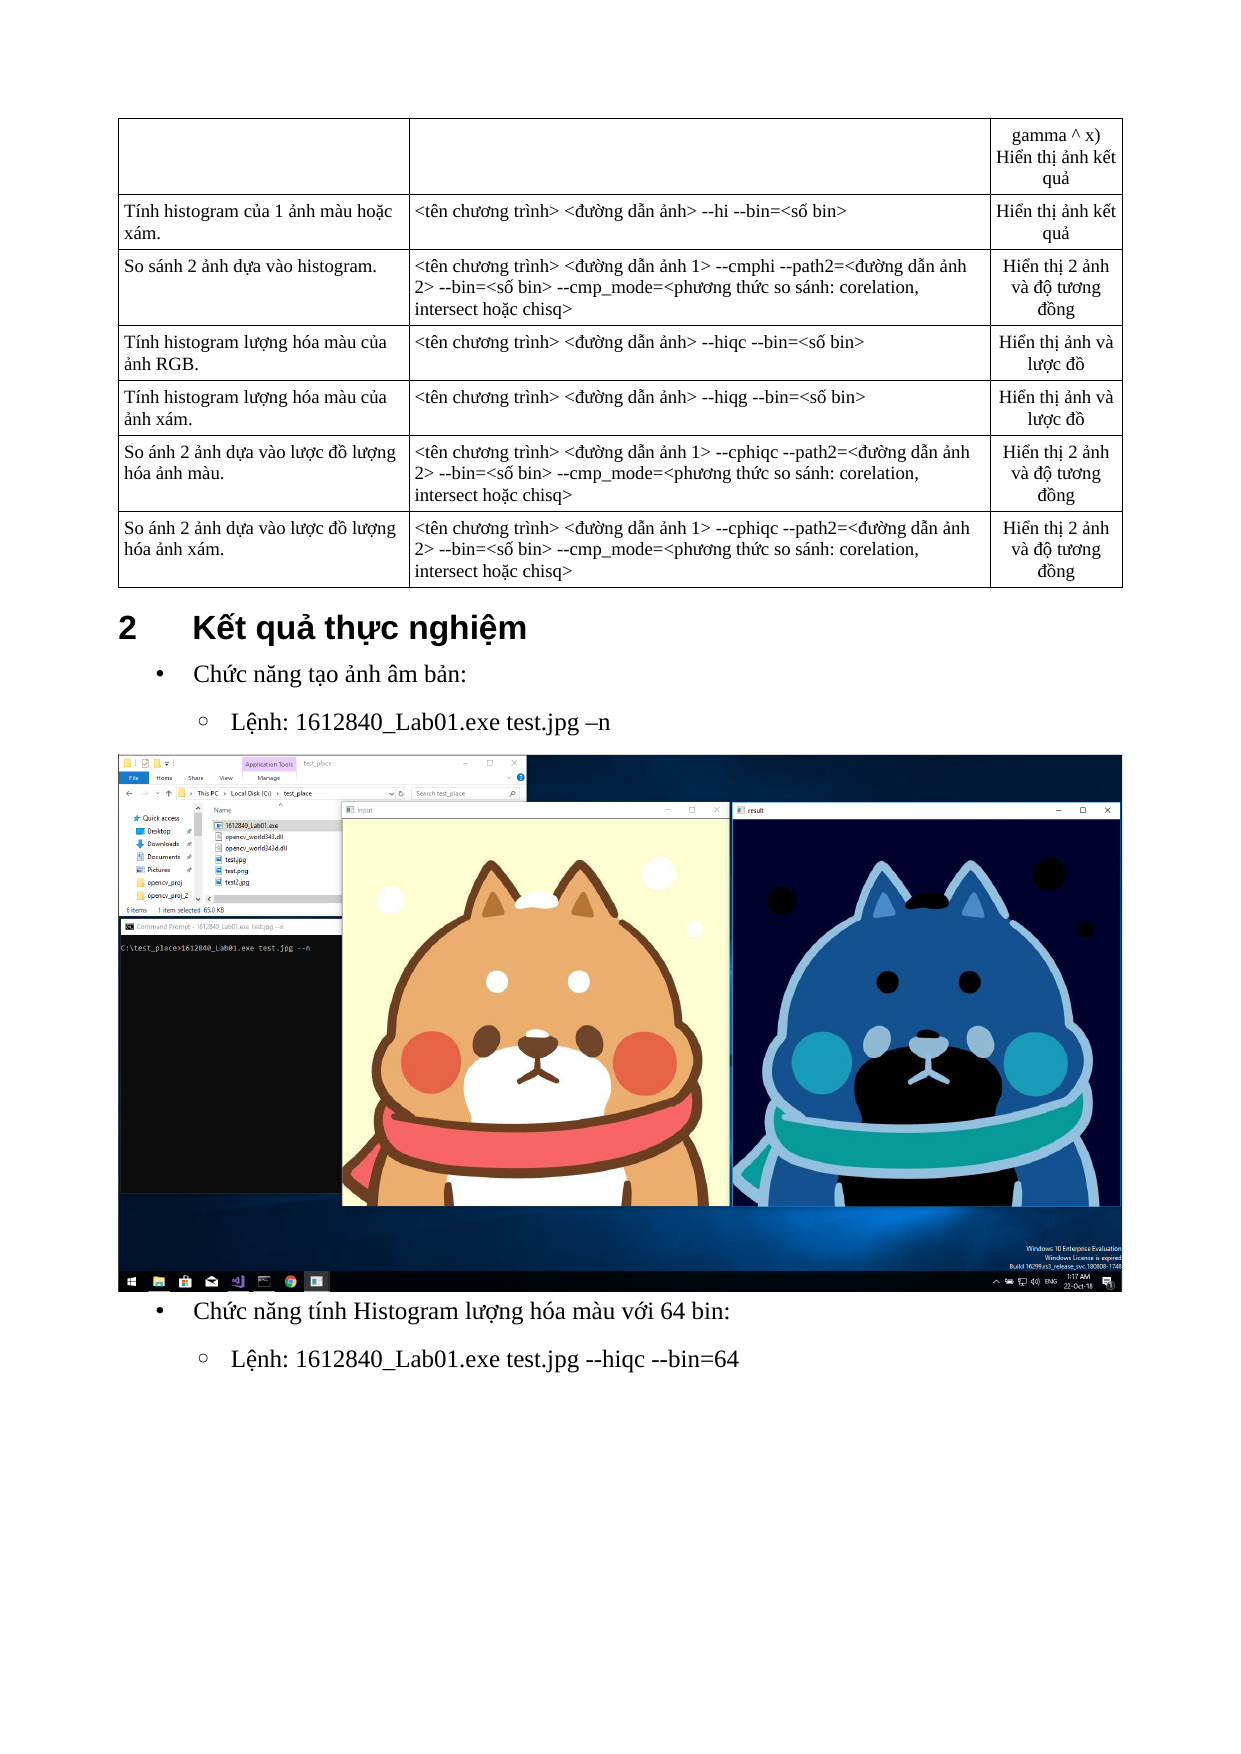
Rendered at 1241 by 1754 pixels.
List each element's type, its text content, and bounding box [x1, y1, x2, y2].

table_cell Tính histogram lượng hóa màu của ảnh xám. [119, 381, 409, 435]
table_cell Hiển thị 2 ảnh và độ tương đồng [991, 250, 1122, 325]
table_cell Hiển thị ảnh kết quả [991, 195, 1122, 249]
subtitle Kết quả thực nghiệm [118, 608, 1122, 647]
list Chức năng tạo ảnh âm bản: [156, 659, 1122, 688]
table_cell <tên chương trình> <đường dẫn ảnh 1> --cphiqc --path2=<đường dẫn ảnh 2> --bin=<số bin> --cmp_mode=<phương thức so sánh: corelation, intersect hoặc chisq> [410, 512, 990, 587]
table_cell gamma ^ x) Hiển thị ảnh kết quả [991, 119, 1122, 194]
table_cell Hiển thị 2 ảnh và độ tương đồng [991, 436, 1122, 511]
table_cell So ánh 2 ảnh dựa vào lược đồ lượng hóa ảnh xám. [119, 512, 409, 587]
table_cell Hiển thị ảnh và lược đồ [991, 381, 1122, 435]
list Chức năng tính Histogram lượng hóa màu với 64 bin: [156, 1292, 1122, 1325]
table_cell So ánh 2 ảnh dựa vào lược đồ lượng hóa ảnh màu. [119, 436, 409, 511]
picture [118, 754, 1123, 1292]
table_cell <tên chương trình> <đường dẫn ảnh> --hi --bin=<số bin> [410, 195, 990, 249]
table_cell Hiển thị 2 ảnh và độ tương đồng [991, 512, 1122, 587]
table_cell <tên chương trình> <đường dẫn ảnh> --hiqg --bin=<số bin> [410, 381, 990, 435]
list Lệnh: 1612840_Lab01.exe test.jpg –n [193, 707, 1122, 736]
table_cell <tên chương trình> <đường dẫn ảnh 1> --cmphi --path2=<đường dẫn ảnh 2> --bin=<số bin> --cmp_mode=<phương thức so sánh: corelation, intersect hoặc chisq> [410, 250, 990, 325]
table_cell Hiển thị ảnh và lược đồ [991, 326, 1122, 380]
list Lệnh: 1612840_Lab01.exe test.jpg --hiqc --bin=64 [193, 1344, 1122, 1372]
table_cell <tên chương trình> <đường dẫn ảnh 1> --cphiqc --path2=<đường dẫn ảnh 2> --bin=<số bin> --cmp_mode=<phương thức so sánh: corelation, intersect hoặc chisq> [410, 436, 990, 511]
table_cell Tính histogram lượng hóa màu của ảnh RGB. [119, 326, 409, 380]
table_cell [410, 119, 990, 194]
table_cell [119, 119, 409, 194]
table_cell So sánh 2 ảnh dựa vào histogram. [119, 250, 409, 325]
table_cell <tên chương trình> <đường dẫn ảnh> --hiqc --bin=<số bin> [410, 326, 990, 380]
table_cell Tính histogram của 1 ảnh màu hoặc xám. [119, 195, 409, 249]
